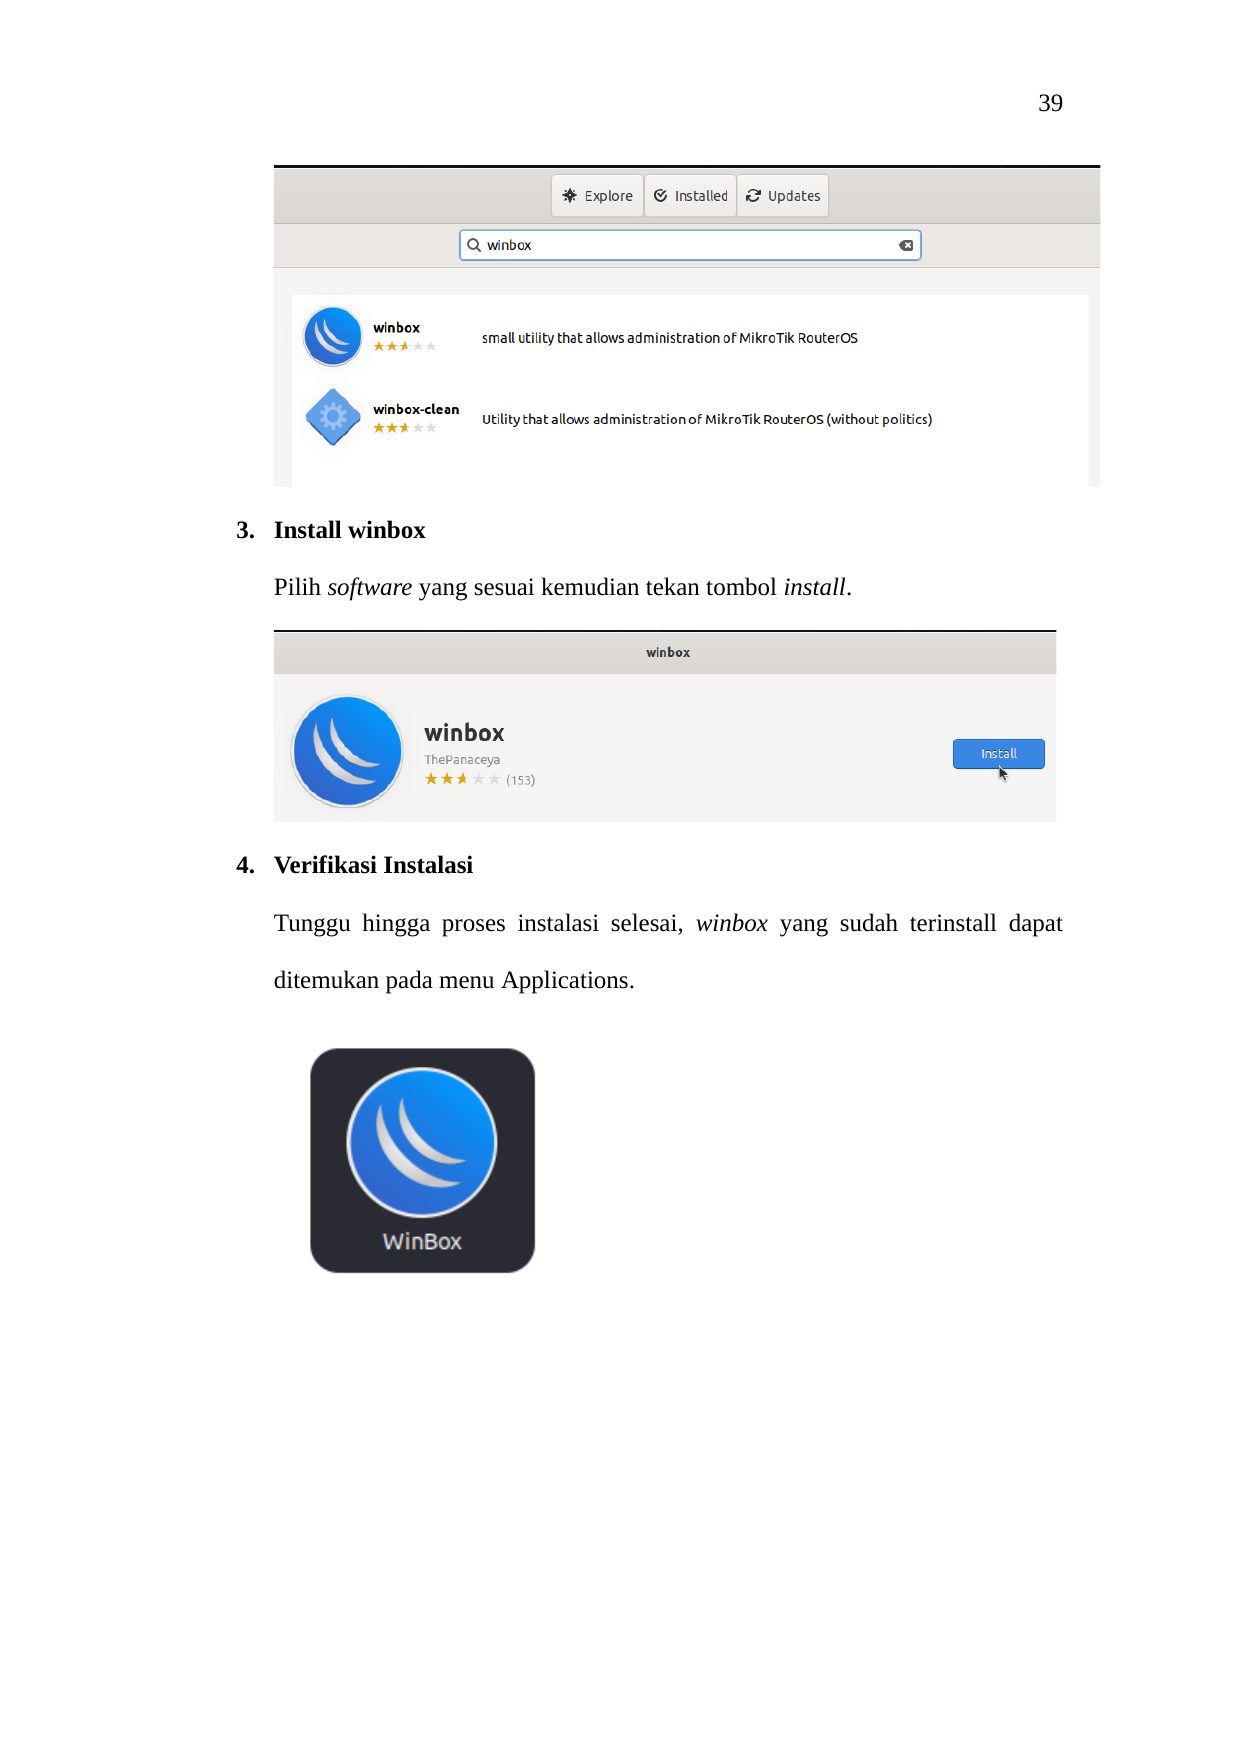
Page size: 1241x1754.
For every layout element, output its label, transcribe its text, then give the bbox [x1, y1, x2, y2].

picture [273, 165, 1101, 487]
list Install winbox [236, 515, 1063, 544]
picture [273, 630, 1057, 822]
picture [273, 1022, 576, 1292]
list Tunggu hingga proses instalasi selesai, winbox yang sudah terinstall dapat ditemukan pada menu Applications. [236, 908, 1063, 994]
list Verifikasi Instalasi [236, 850, 1063, 879]
list Pilih software yang sesuai kemudian tekan tombol install. [236, 572, 1063, 601]
